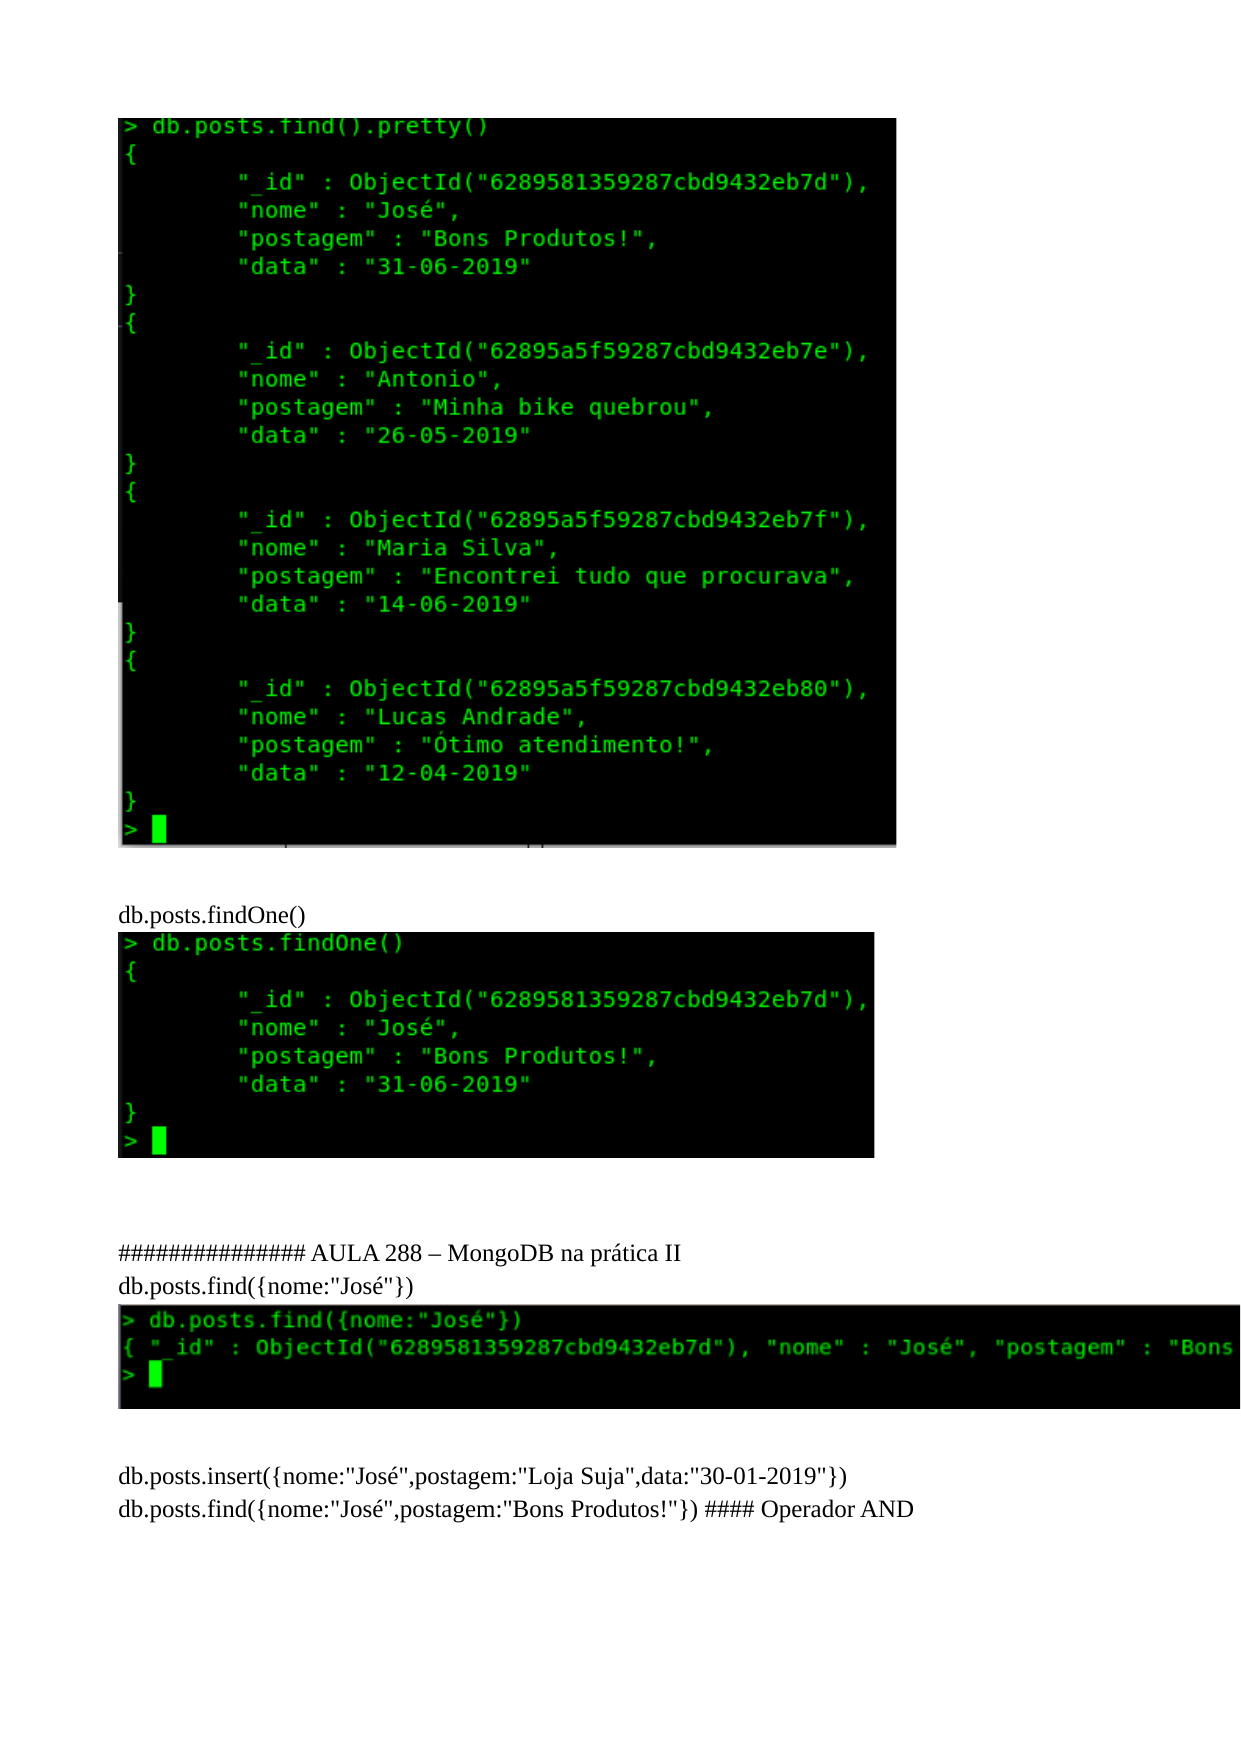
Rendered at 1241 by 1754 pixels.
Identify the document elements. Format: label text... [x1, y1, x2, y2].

picture [118, 1304, 1241, 1409]
text db.posts.findOne() [118, 900, 1122, 928]
text db.posts.find({nome:"José",postagem:"Bons Produtos!"}) #### Operador AND [118, 1494, 1122, 1523]
text ############### AULA 288 – MongoDB na prática II [118, 1238, 1122, 1267]
text db.posts.insert({nome:"José",postagem:"Loja Suja",data:"30-01-2019"}) [118, 1461, 1122, 1490]
text db.posts.find({nome:"José"}) [118, 1271, 1122, 1300]
picture [118, 932, 875, 1158]
picture [118, 118, 897, 848]
